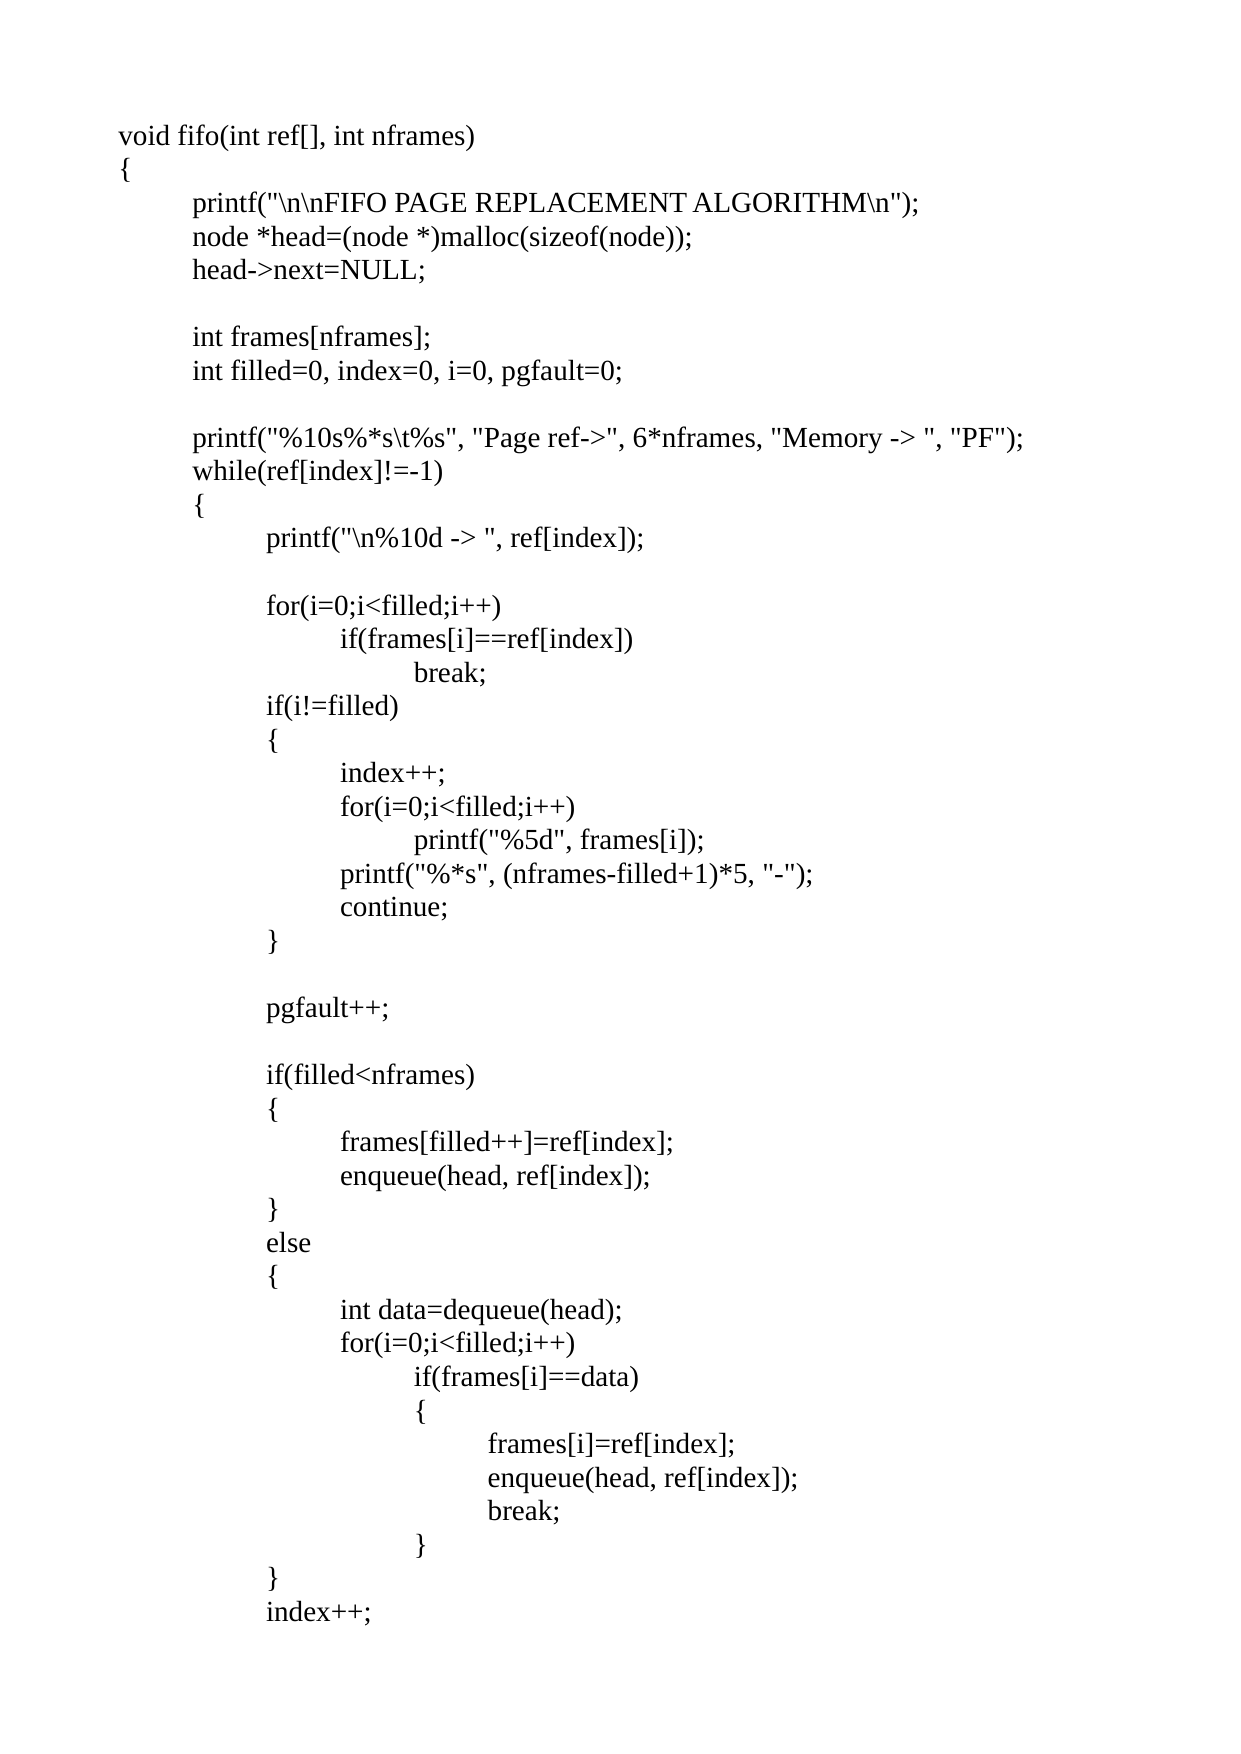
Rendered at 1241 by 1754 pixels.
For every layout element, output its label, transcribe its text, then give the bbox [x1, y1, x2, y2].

text } [118, 1560, 1122, 1594]
text index++; [118, 1594, 1122, 1627]
text index++; [118, 755, 1122, 789]
text } [118, 1527, 1122, 1560]
text for(i=0;i<filled;i++) [118, 789, 1122, 822]
text } [118, 1191, 1122, 1225]
text for(i=0;i<filled;i++) [118, 588, 1122, 621]
text printf("%*s", (nframes-filled+1)*5, "-"); [118, 856, 1122, 889]
text printf("%10s%*s\t%s", "Page ref->", 6*nframes, "Memory -> ", "PF"); [118, 420, 1122, 453]
text frames[i]=ref[index]; [118, 1426, 1122, 1460]
text { [118, 152, 1122, 185]
text continue; [118, 889, 1122, 923]
text break; [118, 1493, 1122, 1527]
text if(frames[i]==data) [118, 1359, 1122, 1393]
text { [118, 722, 1122, 755]
text { [118, 487, 1122, 521]
text if(filled<nframes) [118, 1057, 1122, 1091]
text printf("\n\nFIFO PAGE REPLACEMENT ALGORITHM\n"); [118, 185, 1122, 219]
text { [118, 1393, 1122, 1426]
text enqueue(head, ref[index]); [118, 1158, 1122, 1191]
text node *head=(node *)malloc(sizeof(node)); [118, 219, 1122, 252]
text frames[filled++]=ref[index]; [118, 1124, 1122, 1158]
text pgfault++; [118, 990, 1122, 1024]
text if(i!=filled) [118, 688, 1122, 722]
text { [118, 1258, 1122, 1292]
text printf("\n%10d -> ", ref[index]); [118, 521, 1122, 554]
text int filled=0, index=0, i=0, pgfault=0; [118, 353, 1122, 386]
text int data=dequeue(head); [118, 1292, 1122, 1326]
text while(ref[index]!=-1) [118, 453, 1122, 487]
text int frames[nframes]; [118, 319, 1122, 353]
text void fifo(int ref[], int nframes) [118, 118, 1122, 152]
text { [118, 1091, 1122, 1124]
text for(i=0;i<filled;i++) [118, 1326, 1122, 1359]
text head->next=NULL; [118, 252, 1122, 286]
text enqueue(head, ref[index]); [118, 1460, 1122, 1493]
text } [118, 923, 1122, 957]
text if(frames[i]==ref[index]) [118, 621, 1122, 655]
text break; [118, 655, 1122, 688]
text printf("%5d", frames[i]); [118, 822, 1122, 856]
text else [118, 1225, 1122, 1258]
